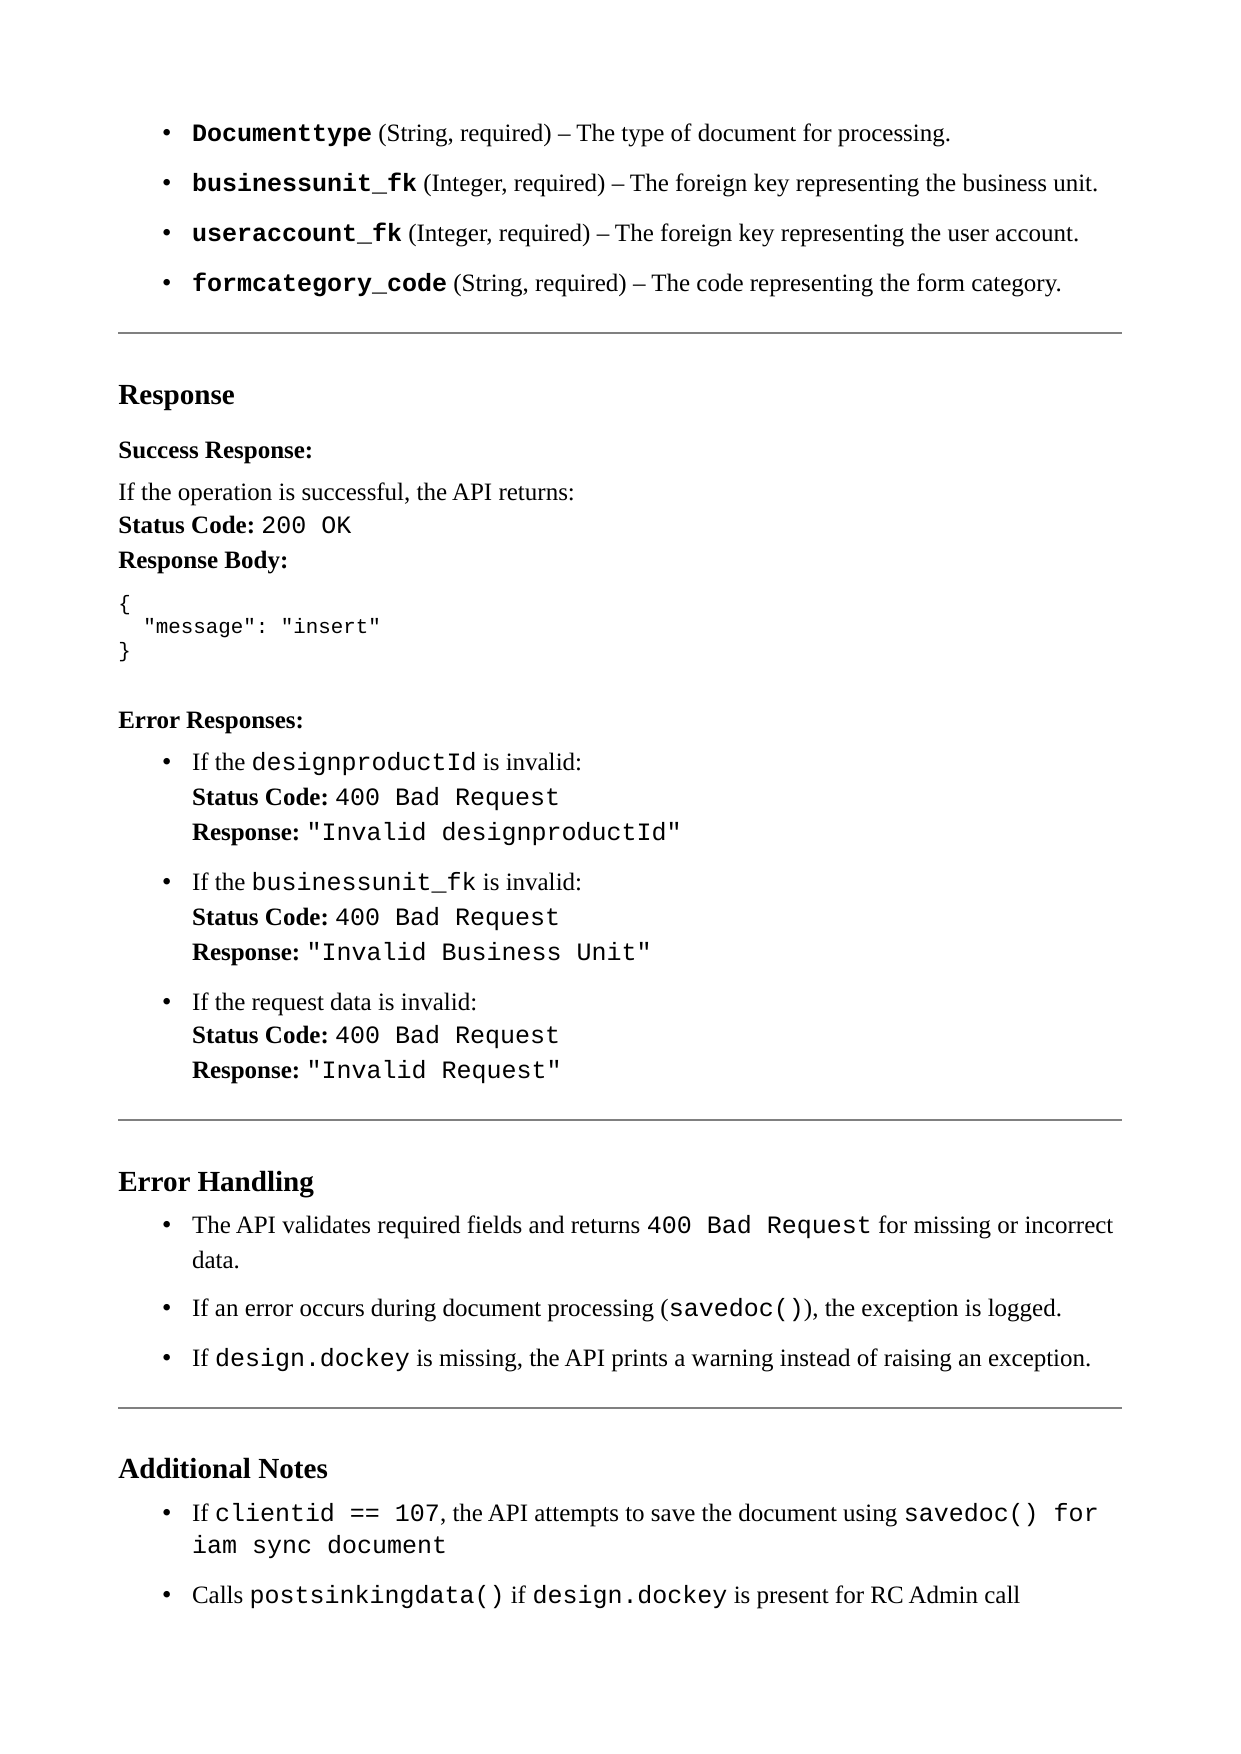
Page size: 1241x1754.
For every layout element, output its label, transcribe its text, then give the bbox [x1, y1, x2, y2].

list If clientid == 107, the API attempts to save the document using savedoc() for iam sync document [162, 1498, 1122, 1561]
list businessunit_fk (Integer, required) – The foreign key representing the business unit. [162, 168, 1122, 199]
subtitle Response [118, 377, 1122, 411]
list formcategory_code (String, required) – The code representing the form category. [162, 268, 1122, 299]
subtitle Error Responses: [118, 705, 1122, 734]
list The API validates required fields and returns 400 Bad Request for missing or incorrect data. [162, 1210, 1122, 1274]
list useraccount_fk (Integer, required) – The foreign key representing the user account. [162, 218, 1122, 249]
text } [118, 640, 1122, 663]
text { [118, 592, 1122, 616]
subtitle Success Response: [118, 436, 1122, 464]
subtitle Error Handling [118, 1164, 1122, 1198]
list Documenttype (String, required) – The type of document for processing. [162, 118, 1122, 149]
list If the designproductId is invalid: Status Code: 400 Bad Request Response: "Invalid designproductId" [162, 747, 1122, 848]
list If design.dockey is missing, the API prints a warning instead of raising an exception. [162, 1343, 1122, 1374]
list If the request data is invalid: Status Code: 400 Bad Request Response: "Invalid Request" [162, 987, 1122, 1086]
subtitle Additional Notes [118, 1452, 1122, 1485]
text If the operation is successful, the API returns: Status Code: 200 OK Response Body: [118, 477, 1122, 574]
list If an error occurs during document processing (savedoc()), the exception is logged. [162, 1293, 1122, 1324]
list Calls postsinkingdata() if design.dockey is present for RC Admin call [162, 1580, 1122, 1611]
text "message": "insert" [118, 616, 1122, 640]
list If the businessunit_fk is invalid: Status Code: 400 Bad Request Response: "Invalid Business Unit" [162, 867, 1122, 968]
